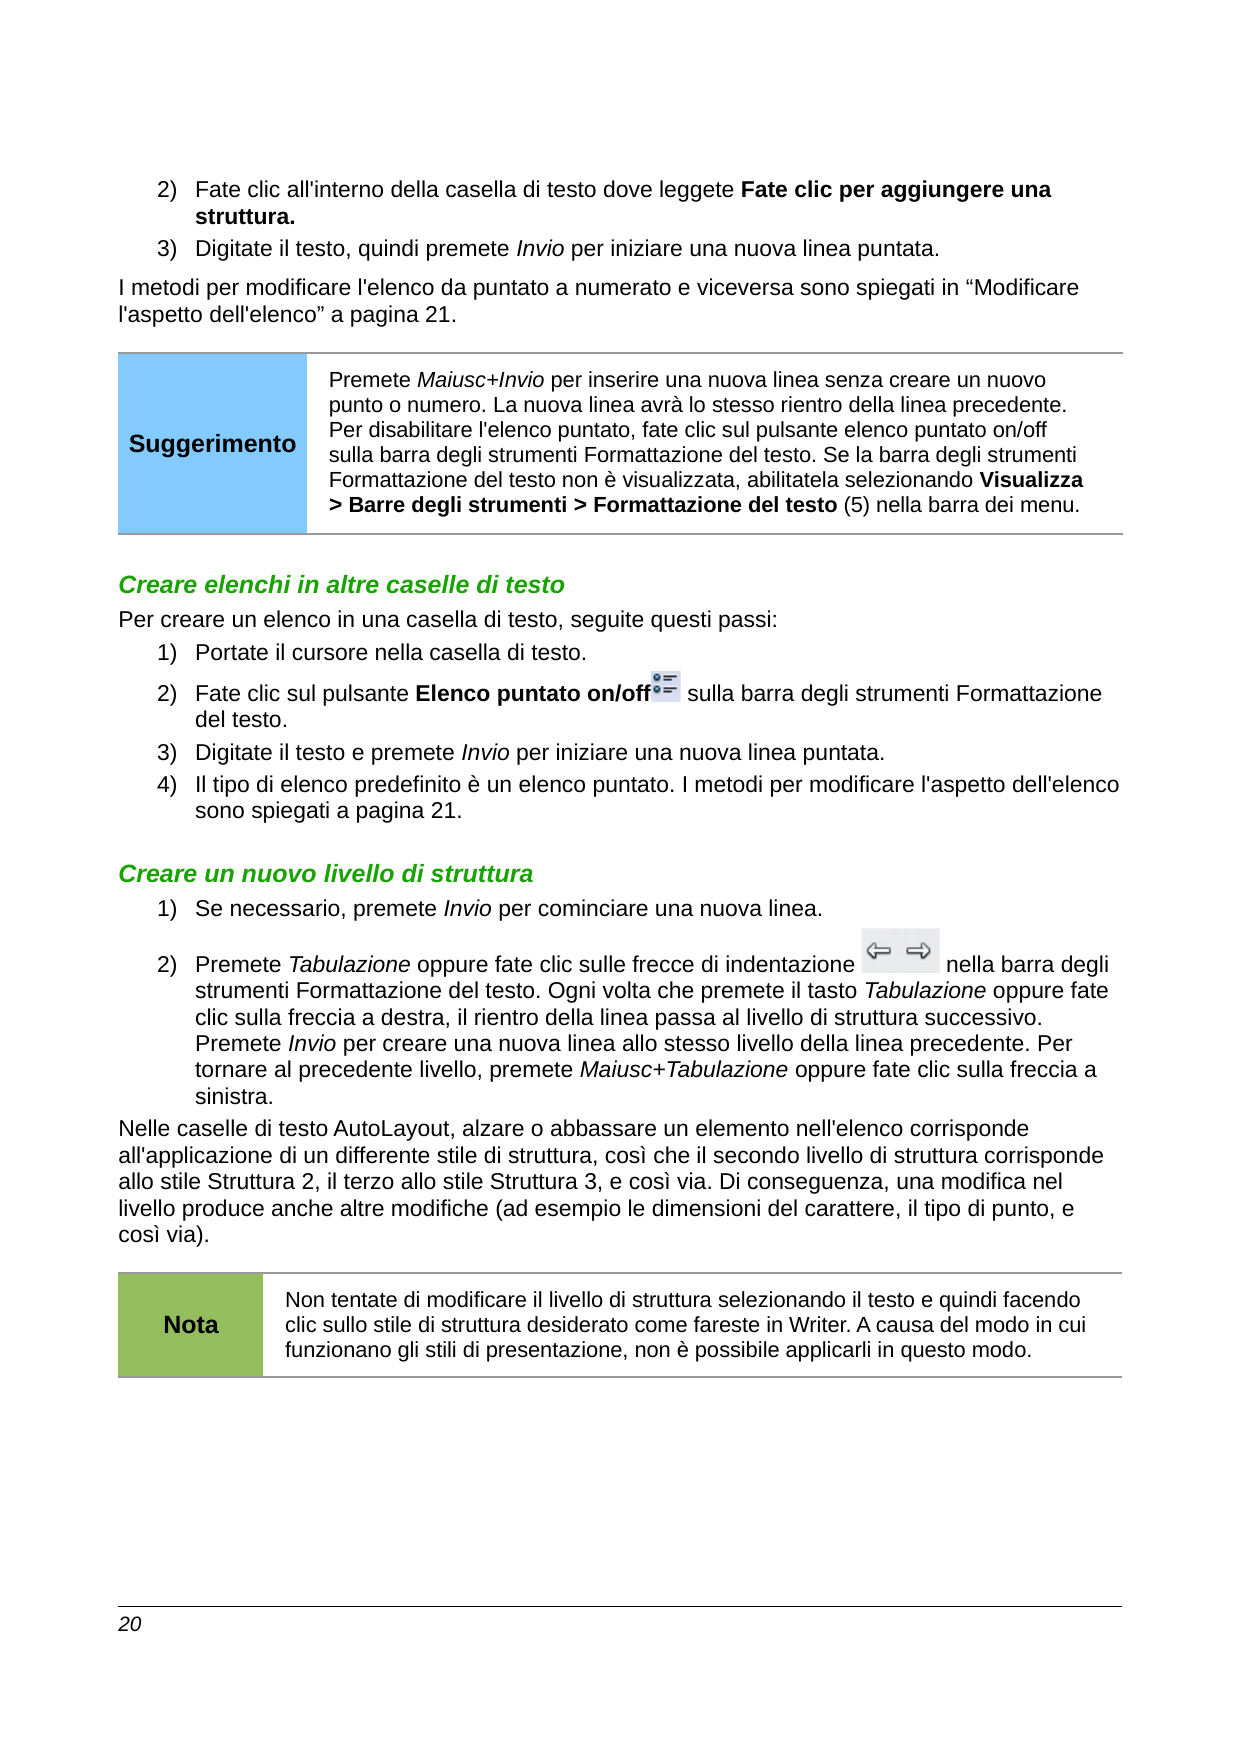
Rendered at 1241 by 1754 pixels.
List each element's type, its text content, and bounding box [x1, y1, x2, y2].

table_header Suggerimento [118, 354, 307, 533]
list Portate il cursore nella casella di testo. [177, 638, 1122, 665]
text Nelle caselle di testo AutoLayout, alzare o abbassare un elemento nell'elenco corrisponde all'applicazione di un differente stile di struttura, così che il secondo livello di struttura corrisponde allo stile Struttura 2, il terzo allo stile Struttura 3, e così via. Di conseguenza, una modifica nel livello produce anche altre modifiche (ad esempio le dimensioni del carattere, il tipo di punto, e così via). [118, 1115, 1122, 1247]
table_header Nota [118, 1274, 263, 1376]
table_header Non tentate di modificare il livello di struttura selezionando il testo e quindi facendo clic sullo stile di struttura desiderato come fareste in Writer. A causa del modo in cui funzionano gli stili di presentazione, non è possibile applicarli in questo modo. [264, 1274, 1122, 1376]
list Digitate il testo e premete Invio per iniziare una nuova linea puntata. [177, 738, 1122, 765]
list Se necessario, premete Invio per cominciare una nuova linea. [177, 894, 1122, 921]
list Per creare un elenco in una casella di testo, seguite questi passi: [118, 606, 1122, 632]
picture [861, 927, 940, 973]
list Il tipo di elenco predefinito è un elenco puntato. I metodi per modificare l'aspetto dell'elenco sono spiegati a pagina 21. [177, 771, 1122, 824]
list I metodi per modificare l'elenco da puntato a numerato e viceversa sono spiegati in “Modificare l'aspetto dell'elenco” a pagina 21. [100, 274, 1122, 327]
list Premete Tabulazione oppure fate clic sulle frecce di indentazione nella barra degli strumenti Formattazione del testo. Ogni volta che premete il tasto Tabulazione oppure fate clic sulla freccia a destra, il rientro della linea passa al livello di struttura successivo. Premete Invio per creare una nuova linea allo stesso livello della linea precedente. Per tornare al precedente livello, premete Maiusc+Tabulazione oppure fate clic sulla freccia a sinistra. [177, 927, 1122, 1109]
picture [650, 671, 681, 702]
list Digitate il testo, quindi premete Invio per iniziare una nuova linea puntata. [177, 235, 1122, 262]
subtitle Creare elenchi in altre caselle di testo [118, 570, 1122, 599]
list Fate clic sul pulsante Elenco puntato on/off sulla barra degli strumenti Formattazione del testo. [177, 671, 1122, 732]
list Fate clic all'interno della casella di testo dove leggete Fate clic per aggiungere una struttura. [177, 176, 1122, 229]
table_header Premete Maiusc+Invio per inserire una nuova linea senza creare un nuovo punto o numero. La nuova linea avrà lo stesso rientro della linea precedente. Per disabilitare l'elenco puntato, fate clic sul pulsante elenco puntato on/off sulla barra degli strumenti Formattazione del testo. Se la barra degli strumenti Formattazione del testo non è visualizzata, abilitatela selezionando Visualizza > Barre degli strumenti > Formattazione del testo (5) nella barra dei menu. [307, 354, 1123, 533]
subtitle Creare un nuovo livello di struttura [118, 859, 1122, 888]
